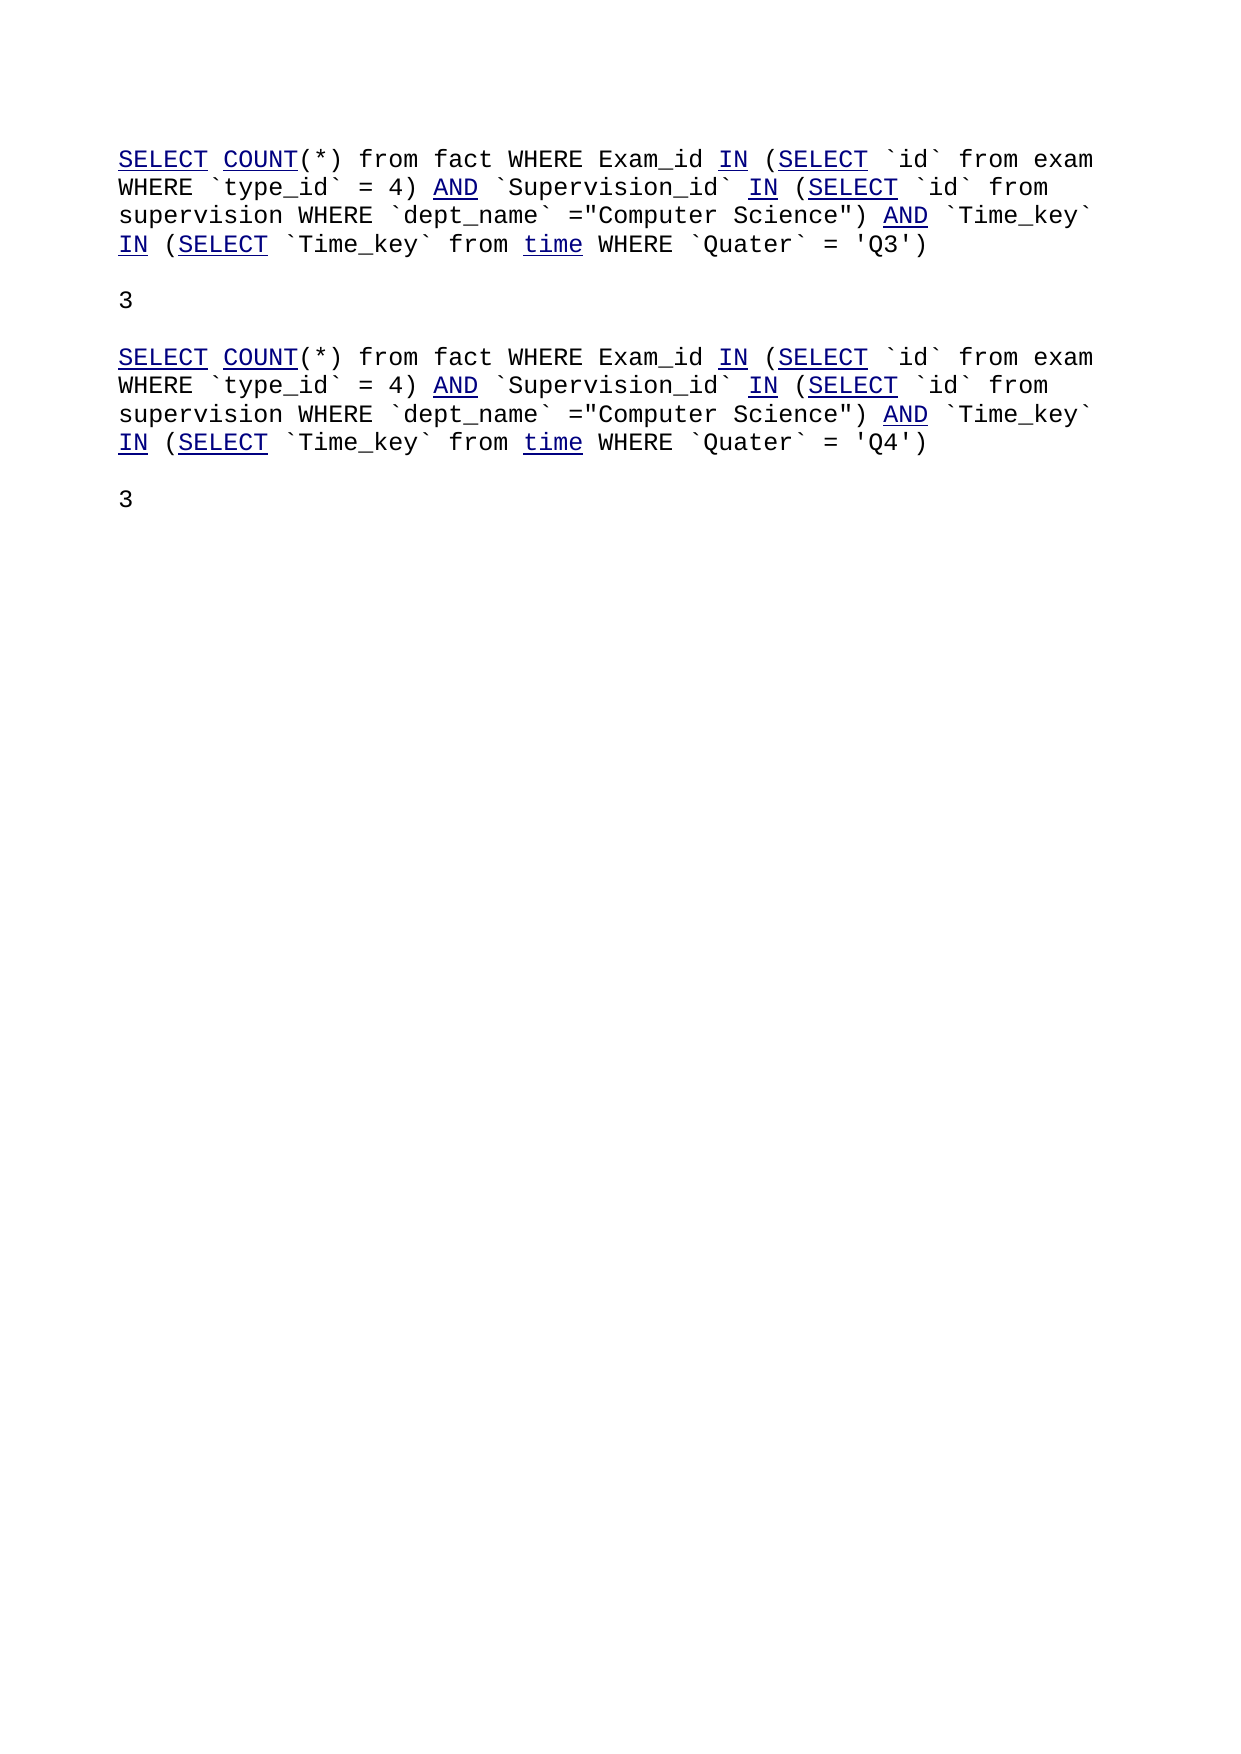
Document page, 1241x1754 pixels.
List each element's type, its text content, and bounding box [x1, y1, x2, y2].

text SELECT COUNT(*) from fact WHERE Exam_id IN (SELECT `id` from exam WHERE `type_id` = 4) AND `Supervision_id` IN (SELECT `id` from supervision WHERE `dept_name` ="Computer Science") AND `Time_key` IN (SELECT `Time_key` from time WHERE `Quater` = 'Q4') [118, 345, 1122, 458]
text 3 [118, 288, 1122, 316]
text 3 [118, 486, 1122, 515]
text SELECT COUNT(*) from fact WHERE Exam_id IN (SELECT `id` from exam WHERE `type_id` = 4) AND `Supervision_id` IN (SELECT `id` from supervision WHERE `dept_name` ="Computer Science") AND `Time_key` IN (SELECT `Time_key` from time WHERE `Quater` = 'Q3') [118, 146, 1122, 260]
